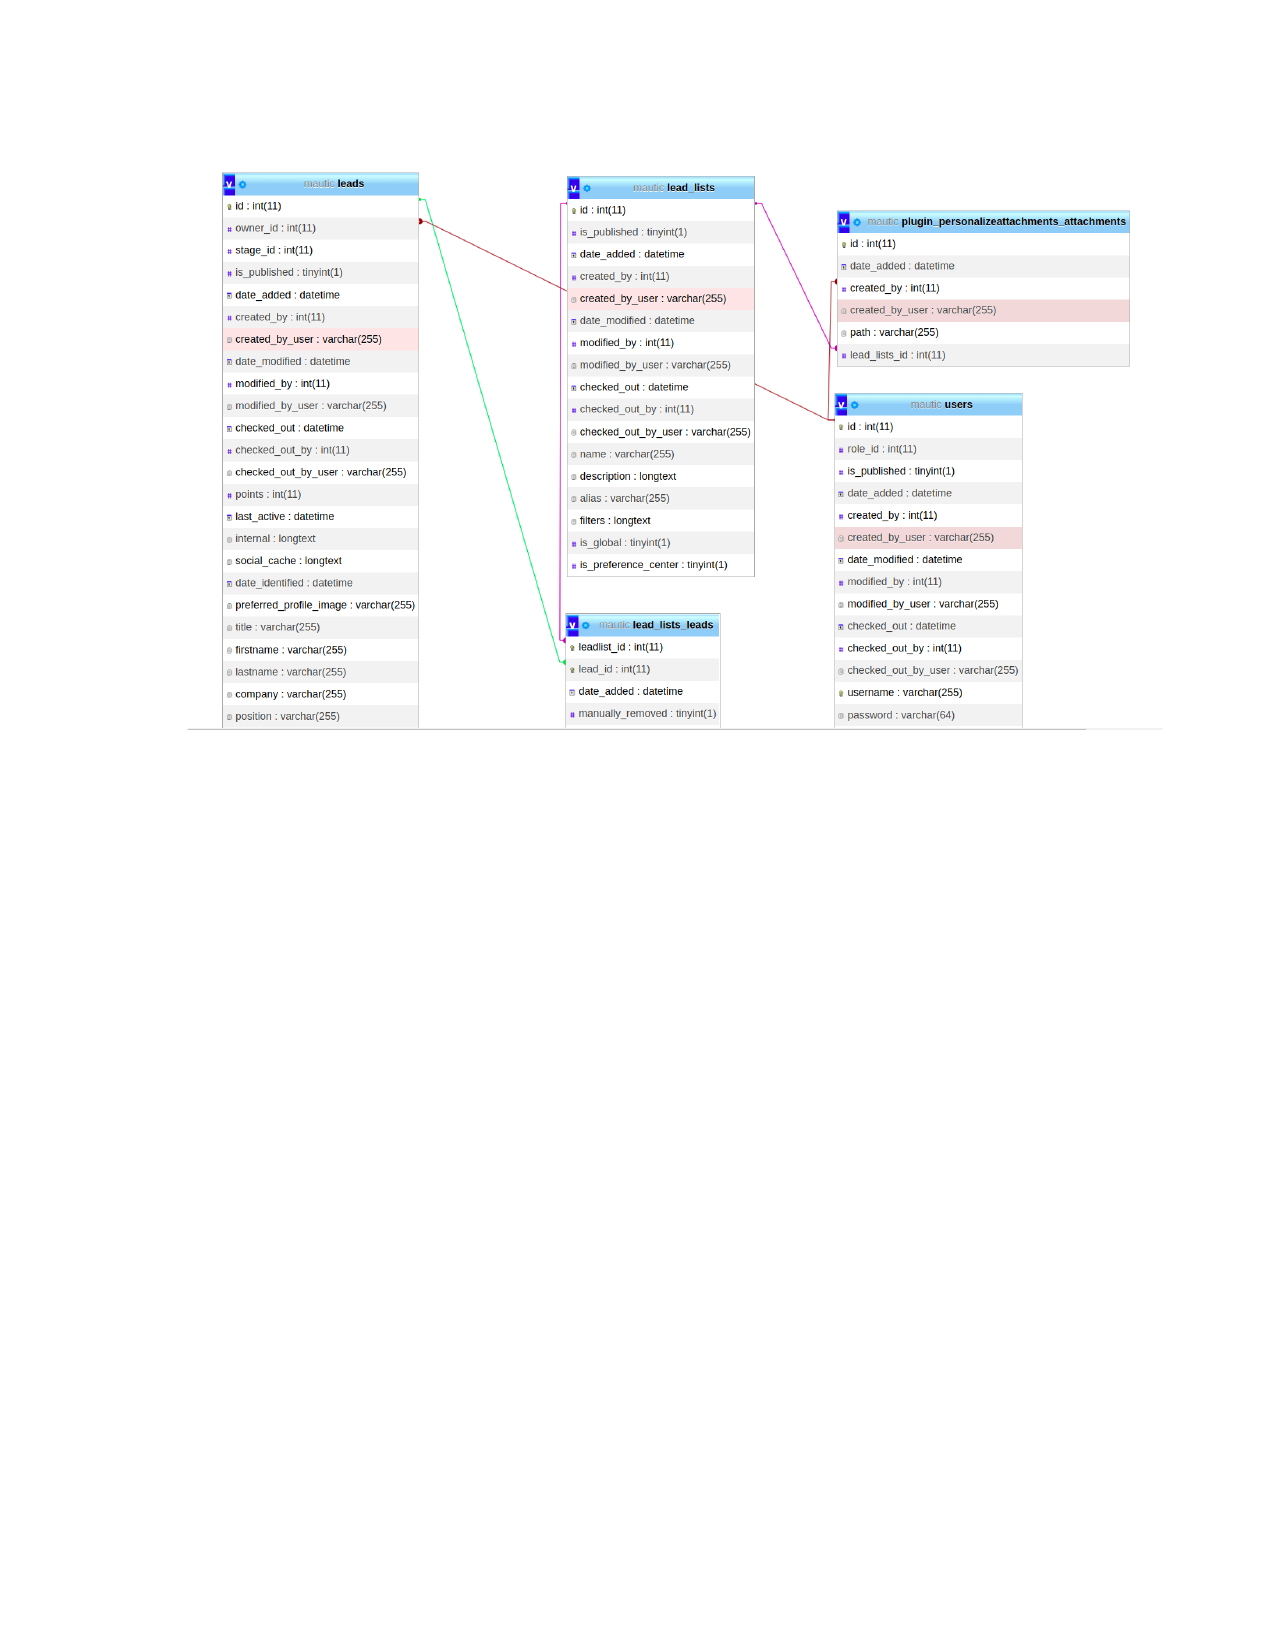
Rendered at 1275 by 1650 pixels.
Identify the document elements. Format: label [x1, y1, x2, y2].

picture [187, 150, 1163, 730]
